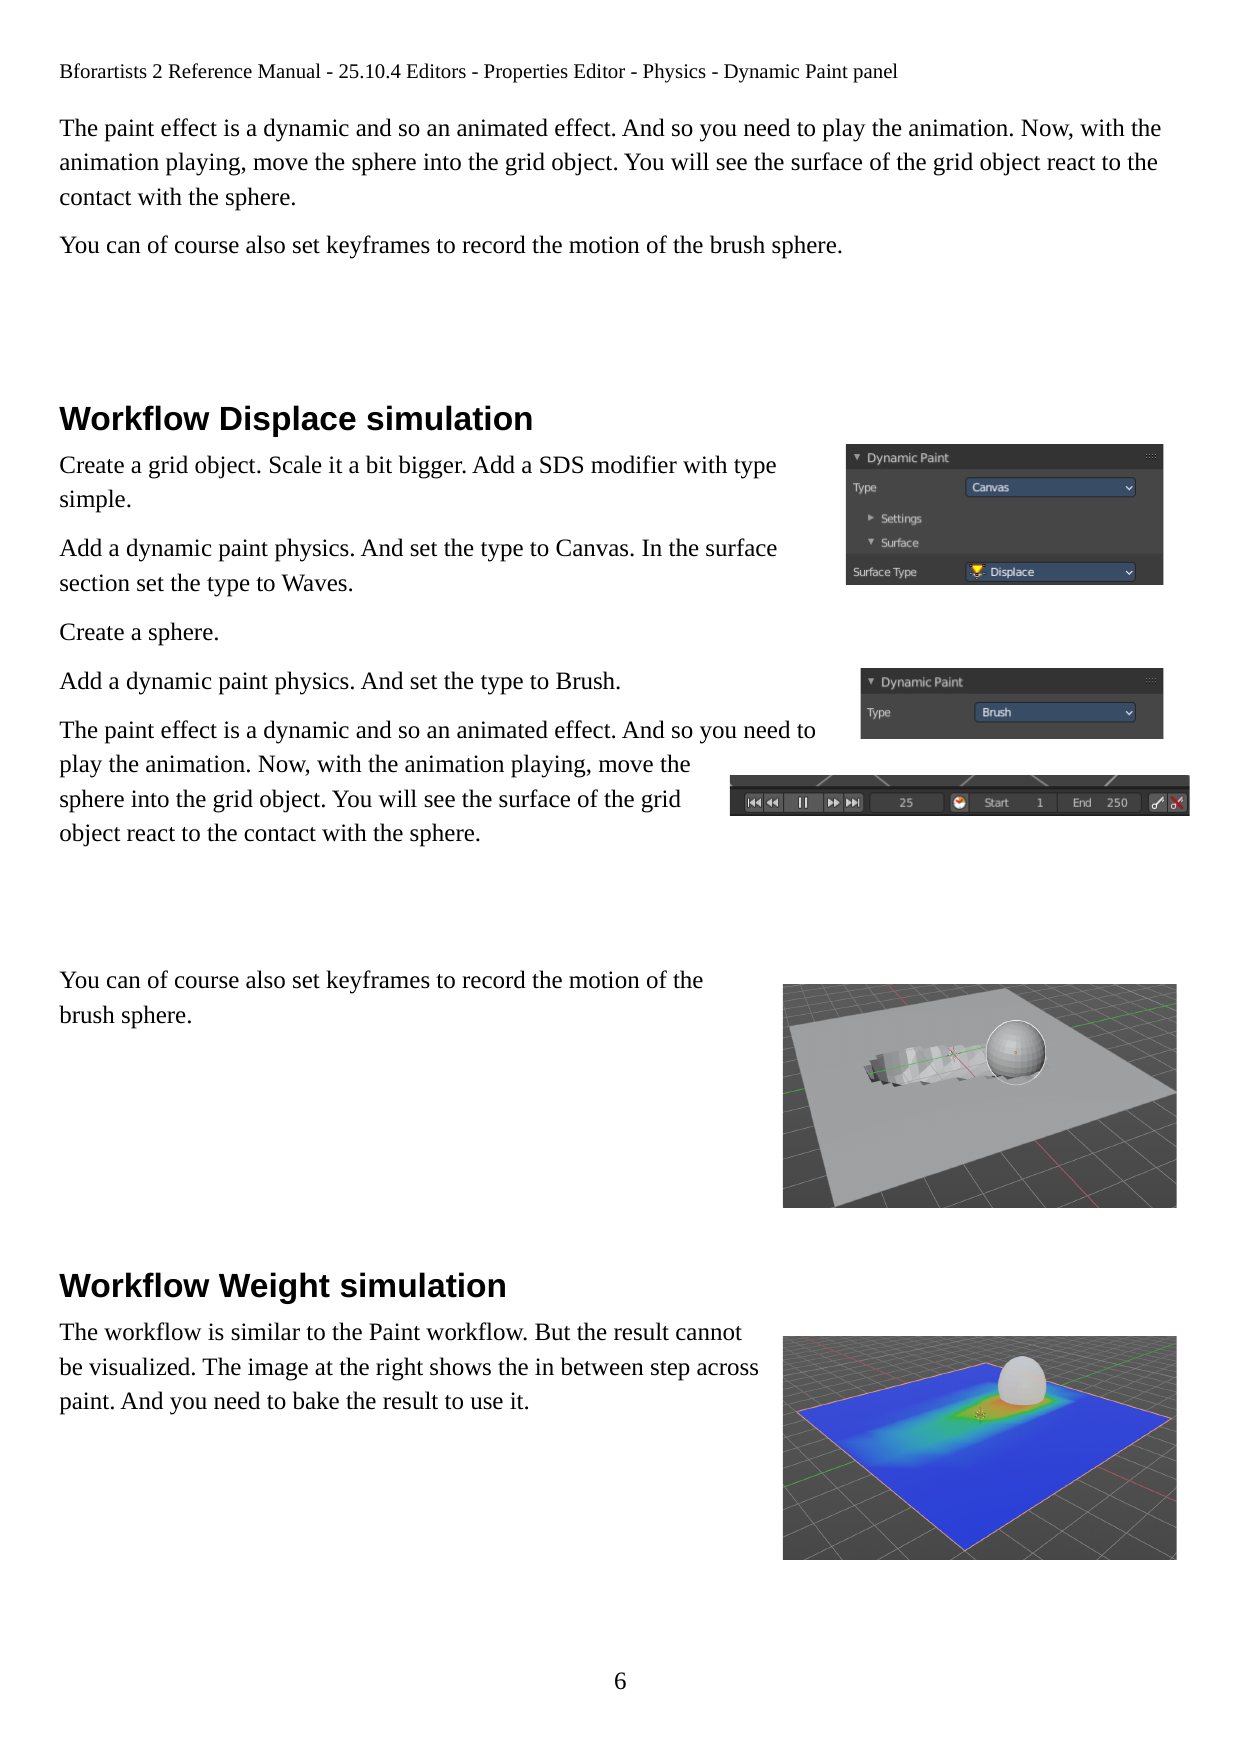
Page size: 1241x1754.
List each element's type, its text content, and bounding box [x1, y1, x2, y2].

picture [782, 984, 1177, 1208]
picture [782, 1336, 1177, 1560]
picture [845, 444, 1164, 585]
text The workflow is similar to the Paint workflow. But the result cannot be visualized. The image at the right shows the in between step across paint. And you need to bake the result to use it. [59, 1317, 1181, 1415]
text You can of course also set keyframes to record the motion of the brush sphere. [59, 966, 1181, 1029]
subtitle Workflow Weight simulation [59, 1266, 1181, 1305]
picture [860, 668, 1164, 739]
text You can of course also set keyframes to record the motion of the brush sphere. [59, 231, 1181, 259]
text Create a sphere. [59, 617, 1181, 646]
text Add a dynamic paint physics. And set the type to Canvas. In the surface section set the type to Waves. [59, 533, 1181, 597]
text Add a dynamic paint physics. And set the type to Brush. [59, 666, 1181, 695]
text The paint effect is a dynamic and so an animated effect. And so you need to play the animation. Now, with the animation playing, move the sphere into the grid object. You will see the surface of the grid object react to the contact with the sphere. [59, 113, 1181, 210]
picture [729, 775, 1190, 816]
text The paint effect is a dynamic and so an animated effect. And so you need to play the animation. Now, with the animation playing, move the sphere into the grid object. You will see the surface of the grid object react to the contact with the sphere. [59, 715, 1181, 847]
text Create a grid object. Scale it a bit bigger. Add a SDS modifier with type simple. [59, 450, 845, 513]
subtitle Workflow Displace simulation [59, 399, 1181, 437]
